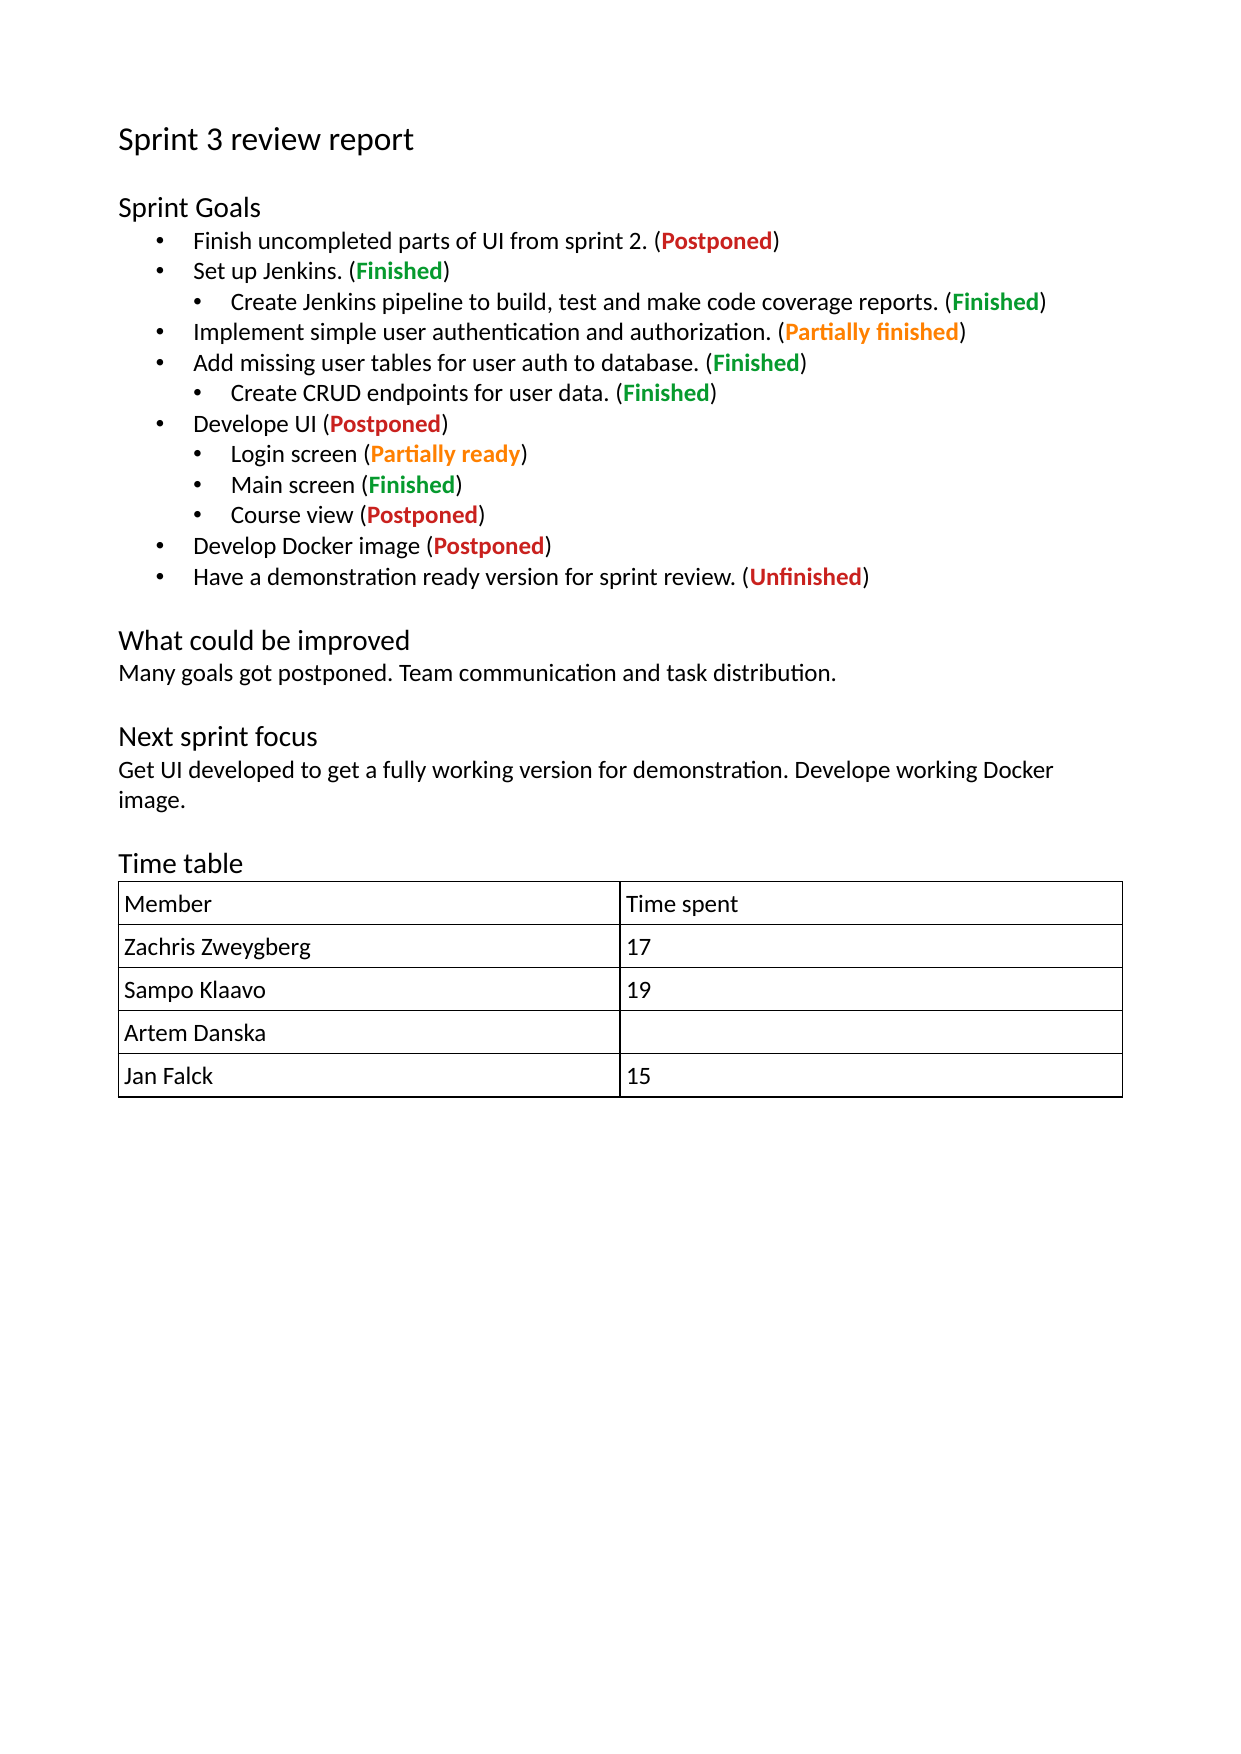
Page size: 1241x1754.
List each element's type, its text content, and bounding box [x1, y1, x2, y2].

text What could be improved [118, 622, 1122, 657]
list Develope UI (Postponed) [156, 408, 1122, 439]
list Main screen (Finished) [193, 469, 1122, 500]
table_cell 19 [621, 968, 1122, 1010]
table_cell 15 [621, 1054, 1122, 1096]
table_header Time spent [621, 882, 1122, 924]
table_cell Sampo Klaavo [119, 968, 619, 1010]
list Set up Jenkins. (Finished) [156, 256, 1122, 286]
table_cell [621, 1011, 1122, 1053]
text Many goals got postponed. Team communication and task distribution. [118, 657, 1122, 688]
list Implement simple user authentication and authorization. (Partially finished) [156, 317, 1122, 347]
text Next sprint focus [118, 718, 1122, 754]
list Develop Docker image (Postponed) [156, 530, 1122, 561]
table_cell 17 [621, 925, 1122, 967]
list Create Jenkins pipeline to build, test and make code coverage reports. (Finished) [193, 286, 1122, 317]
text Get UI developed to get a fully working version for demonstration. Develope working Docker image. [118, 754, 1122, 815]
table_cell Zachris Zweygberg [119, 925, 619, 967]
list Add missing user tables for user auth to database. (Finished) [156, 347, 1122, 378]
list Have a demonstration ready version for sprint review. (Unfinished) [156, 561, 1122, 591]
table_cell Artem Danska [119, 1011, 619, 1053]
table_cell Jan Falck [119, 1054, 619, 1096]
list Login screen (Partially ready) [193, 439, 1122, 469]
table_header Member [119, 882, 619, 924]
text Sprint Goals [118, 189, 1122, 225]
text Time table [118, 846, 1122, 881]
list Create CRUD endpoints for user data. (Finished) [193, 378, 1122, 408]
list Course view (Postponed) [193, 500, 1122, 530]
text Sprint 3 review report [118, 118, 1122, 159]
list Finish uncompleted parts of UI from sprint 2. (Postponed) [156, 225, 1122, 256]
